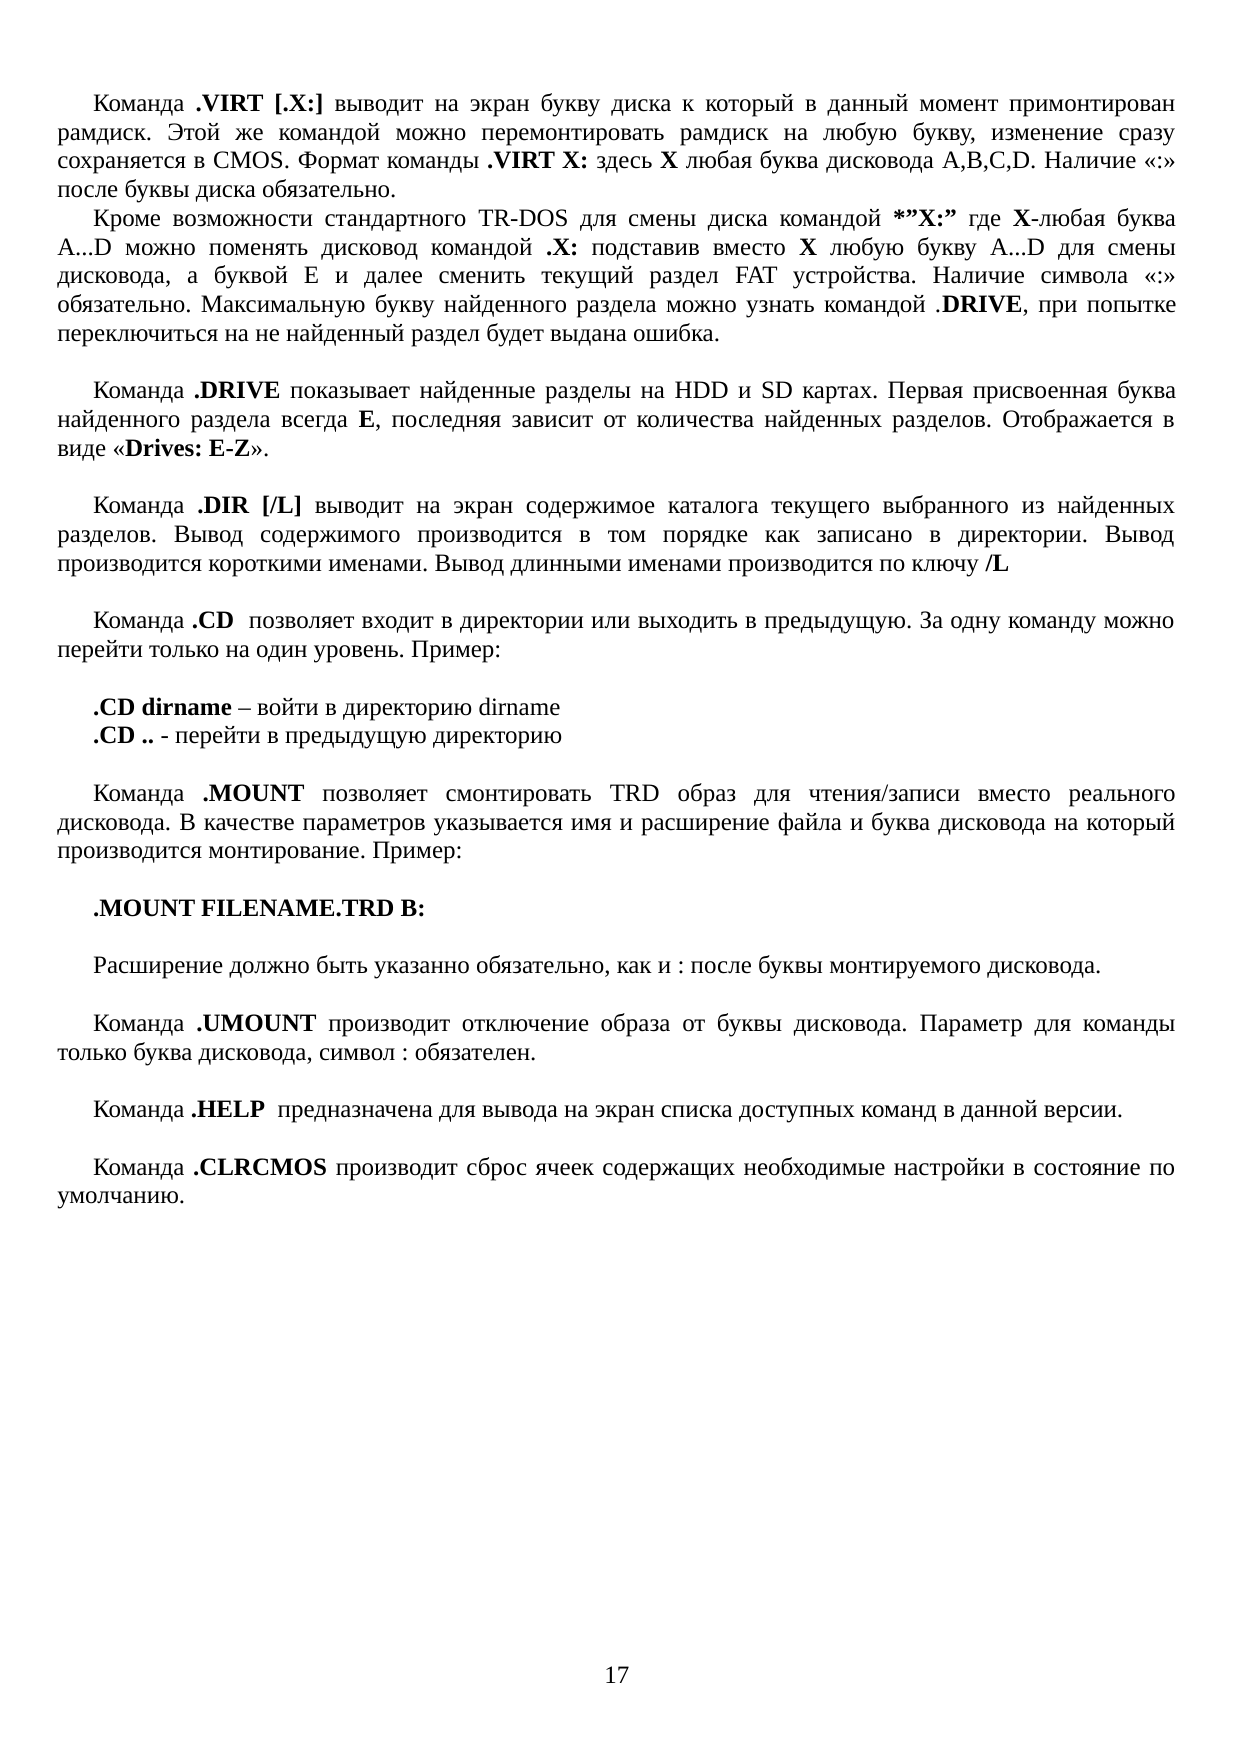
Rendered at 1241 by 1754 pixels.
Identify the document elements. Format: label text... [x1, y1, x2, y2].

text Команда .VIRT [.X:] выводит на экран букву диска к который в данный момент примонтирован рамдиск. Этой же командой можно перемонтировать рамдиск на любую букву, изменение сразу сохраняется в CMOS. Формат команды .VIRT X: здесь X любая буква дисковода A,B,C,D. Наличие «:» после буквы диска обязательно. [57, 88, 1176, 203]
text Команда .DIR [/L] выводит на экран содержимое каталога текущего выбранного из найденных разделов. Вывод содержимого производится в том порядке как записано в директории. Вывод производится короткими именами. Вывод длинными именами производится по ключу /L [57, 491, 1176, 577]
text Команда .CLRCMOS производит сброс ячеек содержащих необходимые настройки в состояние по умолчанию. [57, 1152, 1176, 1209]
text Команда .CD позволяет входит в директории или выходить в предыдущую. За одну команду можно перейти только на один уровень. Пример: [57, 606, 1176, 663]
text .MOUNT FILENAME.TRD B: [57, 893, 1176, 922]
text Команда .HELP предназначена для вывода на экран списка доступных команд в данной версии. [57, 1094, 1176, 1123]
text Команда .UMOUNT производит отключение образа от буквы дисковода. Параметр для команды только буква дисковода, символ : обязателен. [57, 1008, 1176, 1066]
text .CD dirname – войти в директорию dirname [57, 692, 1176, 721]
text Расширение должно быть указанно обязательно, как и : после буквы монтируемого дисковода. [57, 951, 1176, 979]
text Команда .MOUNT позволяет смонтировать TRD образ для чтения/записи вместо реального дисковода. В качестве параметров указывается имя и расширение файла и буква дисковода на который производится монтирование. Пример: [57, 778, 1176, 864]
text Кроме возможности стандартного TR-DOS для смены диска командой *”X:” где X-любая буква A...D можно поменять дисковод командой .X: подставив вместо X любую букву A...D для смены дисковода, а буквой E и далее сменить текущий раздел FAT устройства. Наличие символа «:» обязательно. Максимальную букву найденного раздела можно узнать командой .DRIVE, при попытке переключиться на не найденный раздел будет выдана ошибка. [57, 203, 1176, 347]
text .CD .. - перейти в предыдущую директорию [57, 721, 1176, 749]
text Команда .DRIVE показывает найденные разделы на HDD и SD картах. Первая присвоенная буква найденного раздела всегда E, последняя зависит от количества найденных разделов. Отображается в виде «Drives: E-Z». [57, 376, 1176, 462]
